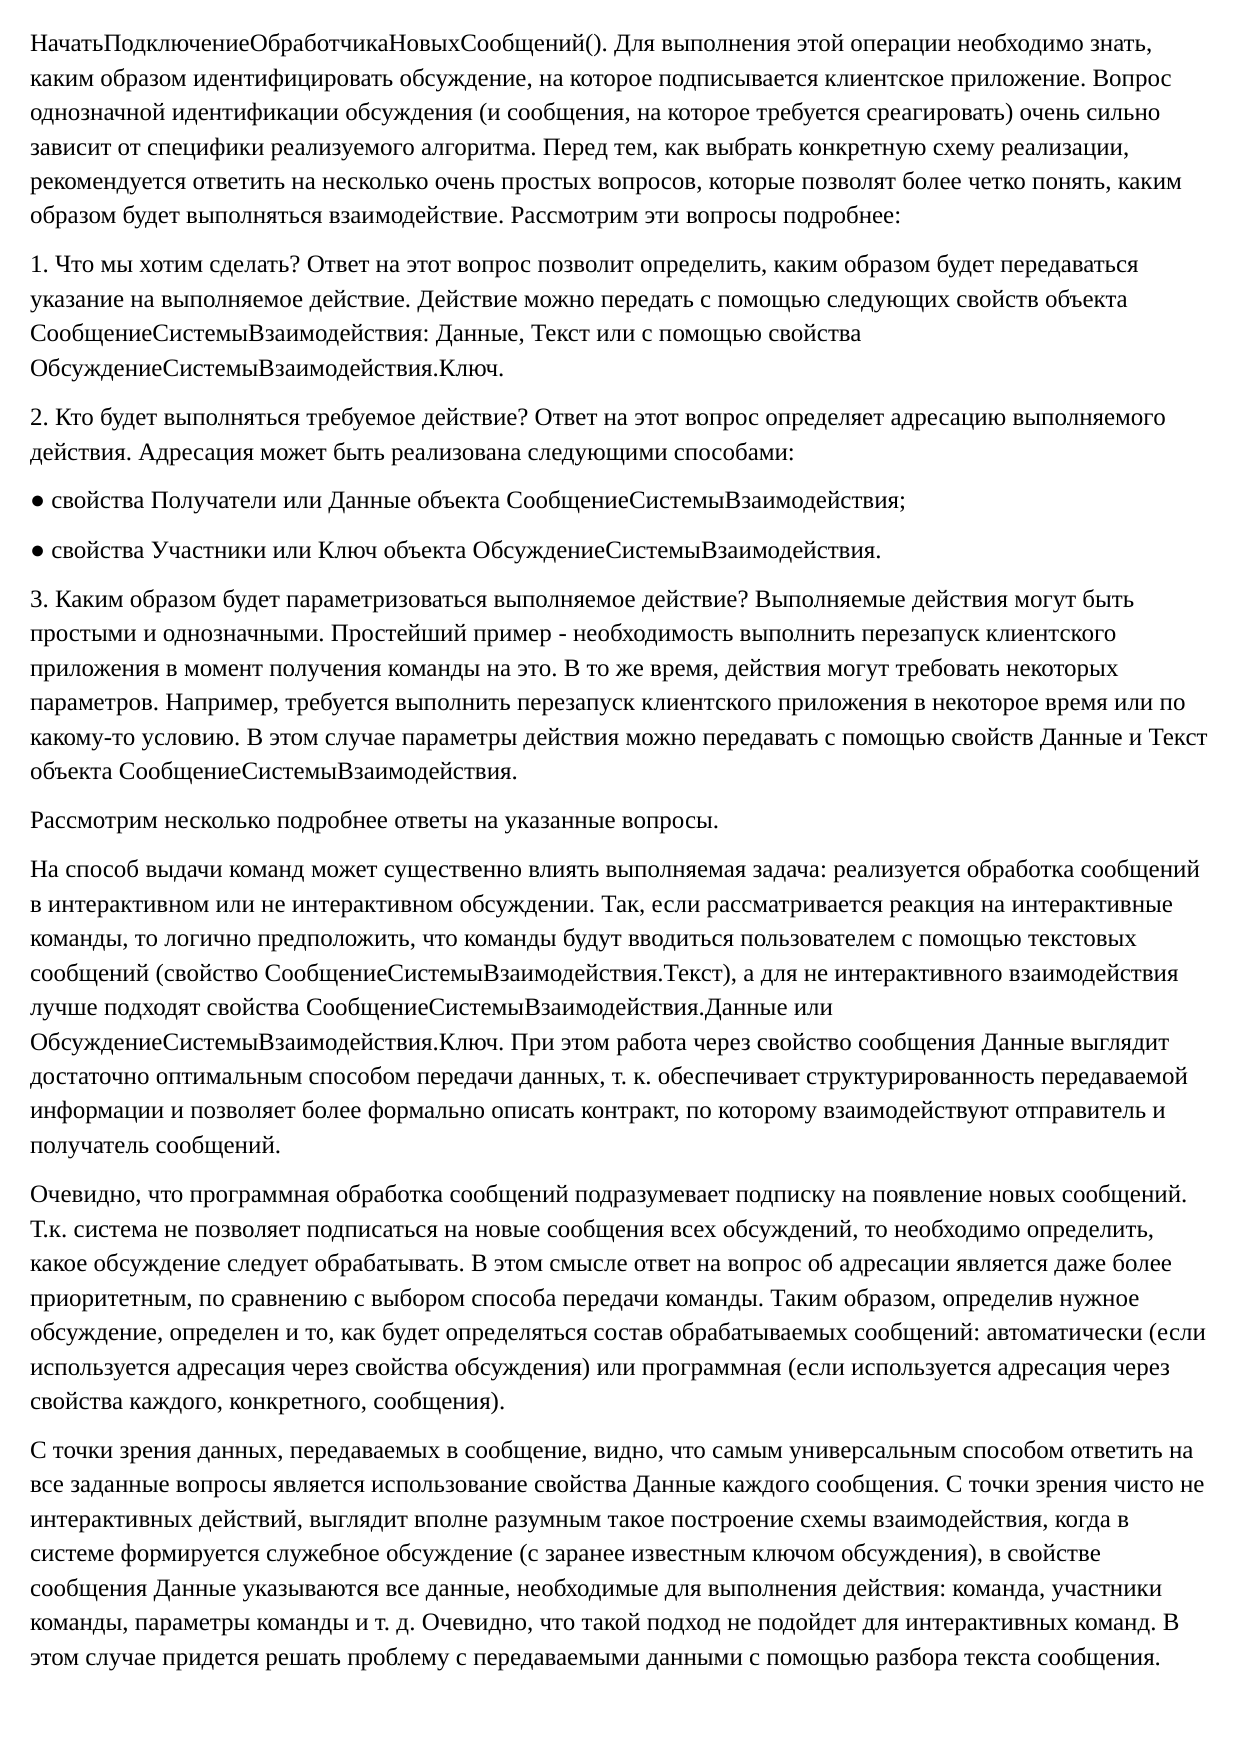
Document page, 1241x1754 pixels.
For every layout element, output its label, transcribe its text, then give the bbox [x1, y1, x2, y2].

text ● свойства Участники или Ключ объекта ОбсуждениеСистемыВзаимодействия. [30, 535, 1211, 563]
text Рассмотрим несколько подробнее ответы на указанные вопросы. [30, 805, 1211, 834]
text НачатьПодключениеОбработчикаНовыхСообщений(). Для выполнения этой операции необходимо знать, каким образом идентифицировать обсуждение, на которое подписывается клиентское приложение. Вопрос однозначной идентификации обсуждения (и сообщения, на которое требуется среагировать) очень сильно зависит от специфики реализуемого алгоритма. Перед тем, как выбрать конкретную схему реализации, рекомендуется ответить на несколько очень простых вопросов, которые позволят более четко понять, каким образом будет выполняться взаимодействие. Рассмотрим эти вопросы подробнее: [30, 28, 1211, 229]
text 3. Каким образом будет параметризоваться выполняемое действие? Выполняемые действия могут быть простыми и однозначными. Простейший пример ‑ необходимость выполнить перезапуск клиентского приложения в момент получения команды на это. В то же время, действия могут требовать некоторых параметров. Например, требуется выполнить перезапуск клиентского приложения в некоторое время или по какому-то условию. В этом случае параметры действия можно передавать с помощью свойств Данные и Текст объекта СообщениеСистемыВзаимодействия. [30, 584, 1211, 785]
text С точки зрения данных, передаваемых в сообщение, видно, что самым универсальным способом ответить на все заданные вопросы является использование свойства Данные каждого сообщения. С точки зрения чисто не интерактивных действий, выглядит вполне разумным такое построение схемы взаимодействия, когда в системе формируется служебное обсуждение (с заранее известным ключом обсуждения), в свойстве сообщения Данные указываются все данные, необходимые для выполнения действия: команда, участники команды, параметры команды и т. д. Очевидно, что такой подход не подойдет для интерактивных команд. В этом случае придется решать проблему с передаваемыми данными с помощью разбора текста сообщения. [30, 1435, 1211, 1671]
text На способ выдачи команд может существенно влиять выполняемая задача: реализуется обработка сообщений в интерактивном или не интерактивном обсуждении. Так, если рассматривается реакция на интерактивные команды, то логично предположить, что команды будут вводиться пользователем с помощью текстовых сообщений (свойство СообщениеСистемыВзаимодействия.Текст), а для не интерактивного взаимодействия лучше подходят свойства СообщениеСистемыВзаимодействия.Данные или ОбсуждениеСистемыВзаимодействия.Ключ. При этом работа через свойство сообщения Данные выглядит достаточно оптимальным способом передачи данных, т. к. обеспечивает структурированность передаваемой информации и позволяет более формально описать контракт, по которому взаимодействуют отправитель и получатель сообщений. [30, 854, 1211, 1159]
text 1. Что мы хотим сделать? Ответ на этот вопрос позволит определить, каким образом будет передаваться указание на выполняемое действие. Действие можно передать с помощью следующих свойств объекта СообщениеСистемыВзаимодействия: Данные, Текст или с помощью свойства ОбсуждениеСистемыВзаимодействия.Ключ. [30, 249, 1211, 382]
text 2. Кто будет выполняться требуемое действие? Ответ на этот вопрос определяет адресацию выполняемого действия. Адресация может быть реализована следующими способами: [30, 402, 1211, 465]
text ● свойства Получатели или Данные объекта СообщениеСистемыВзаимодействия; [30, 486, 1211, 514]
text Очевидно, что программная обработка сообщений подразумевает подписку на появление новых сообщений. Т.к. система не позволяет подписаться на новые сообщения всех обсуждений, то необходимо определить, какое обсуждение следует обрабатывать. В этом смысле ответ на вопрос об адресации является даже более приоритетным, по сравнению с выбором способа передачи команды. Таким образом, определив нужное обсуждение, определен и то, как будет определяться состав обрабатываемых сообщений: автоматически (если используется адресация через свойства обсуждения) или программная (если используется адресация через свойства каждого, конкретного, сообщения). [30, 1179, 1211, 1415]
